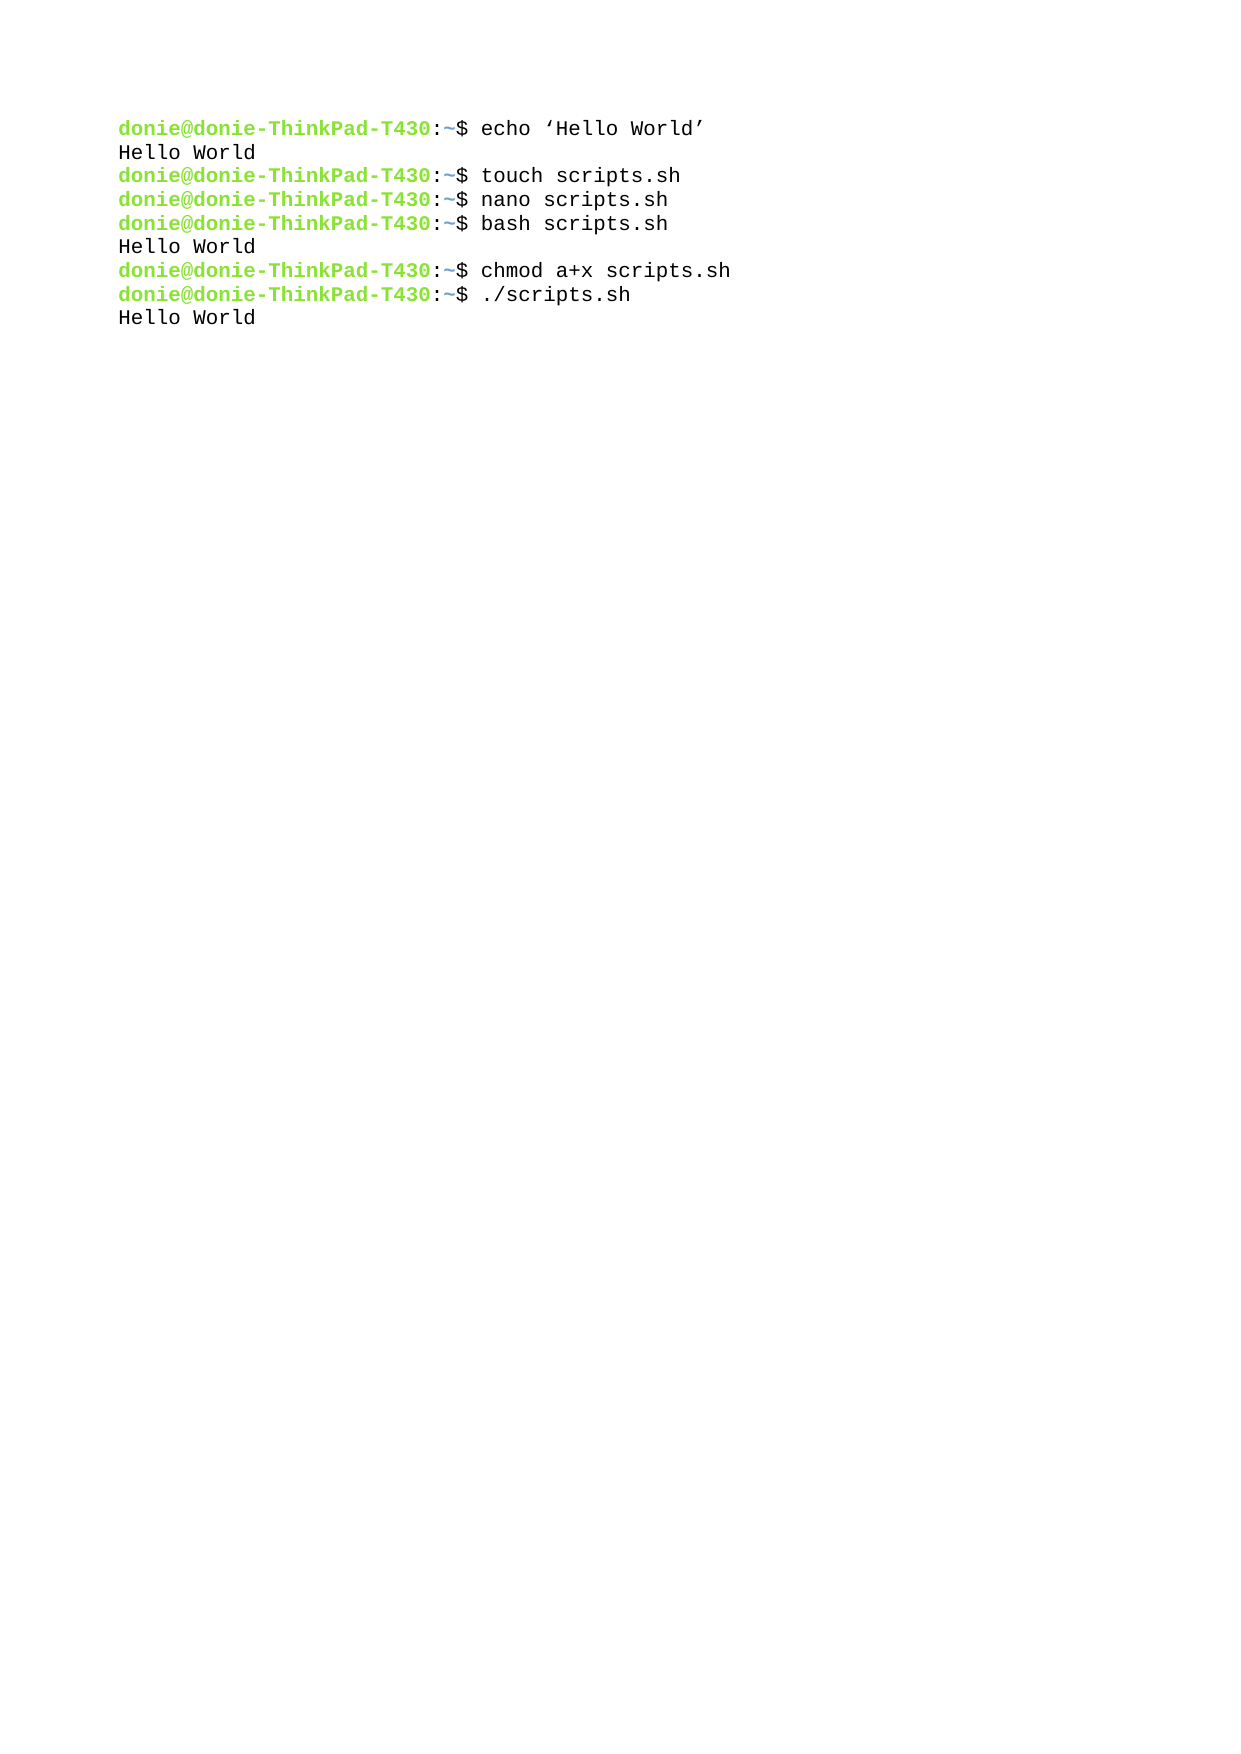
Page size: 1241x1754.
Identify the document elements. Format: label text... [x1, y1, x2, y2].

text Hello World [118, 307, 1122, 331]
text donie@donie-ThinkPad-T430:~$ echo ‘Hello World’ [118, 118, 1122, 142]
text Hello World [118, 142, 1122, 165]
text donie@donie-ThinkPad-T430:~$ nano scripts.sh [118, 189, 1122, 213]
text Hello World [118, 236, 1122, 260]
text donie@donie-ThinkPad-T430:~$ bash scripts.sh [118, 213, 1122, 236]
text donie@donie-ThinkPad-T430:~$ ./scripts.sh [118, 284, 1122, 307]
text donie@donie-ThinkPad-T430:~$ touch scripts.sh [118, 165, 1122, 189]
text donie@donie-ThinkPad-T430:~$ chmod a+x scripts.sh [118, 260, 1122, 284]
